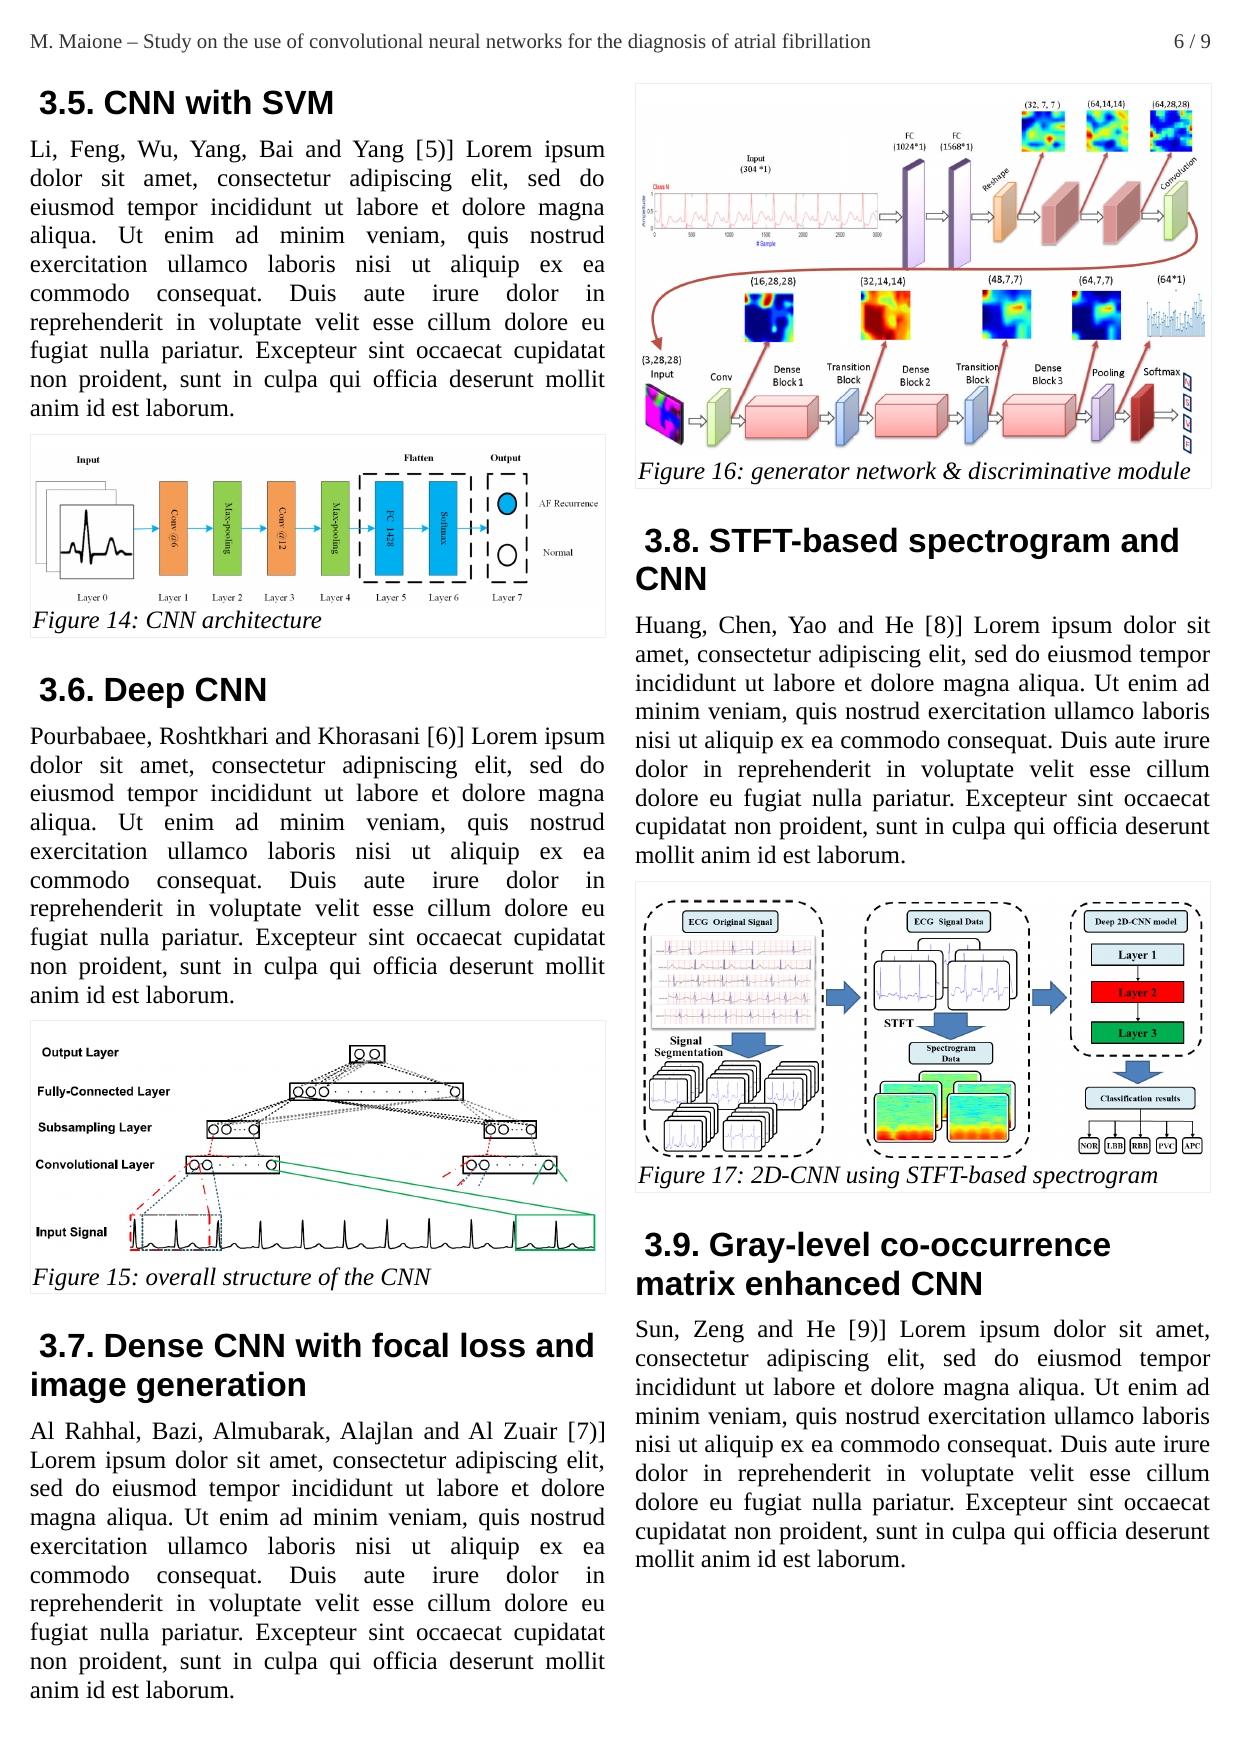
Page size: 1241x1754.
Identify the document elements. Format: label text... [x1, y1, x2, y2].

subtitle Dense CNN with focal loss and image generation [29, 1326, 605, 1403]
text Figure 16: generator network & discriminative module [638, 456, 1208, 485]
text Huang, Chen, Yao and He [8] Lorem ipsum dolor sit amet, consectetur adipiscing elit, sed do eiusmod tempor incididunt ut labore et dolore magna aliqua. Ut enim ad minim veniam, quis nostrud exercitation ullamco laboris nisi ut aliquip ex ea commodo consequat. Duis aute irure dolor in reprehenderit in voluptate velit esse cillum dolore eu fugiat nulla pariatur. Excepteur sint occaecat cupidatat non proident, sunt in culpa qui officia deserunt mollit anim id est laborum. [635, 610, 1211, 869]
subtitle Deep CNN [29, 670, 605, 708]
text Pourbabaee, Roshtkhari and Khorasani [6] Lorem ipsum dolor sit amet, consectetur adipniscing elit, sed do eiusmod tempor incididunt ut labore et dolore magna aliqua. Ut enim ad minim veniam, quis nostrud exercitation ullamco laboris nisi ut aliquip ex ea commodo consequat. Duis aute irure dolor in reprehenderit in voluptate velit esse cillum dolore eu fugiat nulla pariatur. Excepteur sint occaecat cupidatat non proident, sunt in culpa qui officia deserunt mollit anim id est laborum. [29, 721, 605, 1008]
subtitle STFT-based spectrogram and CNN [635, 520, 1211, 598]
text Figure 15: overall structure of the CNN [32, 1262, 602, 1291]
text Al Rahhal, Bazi, Almubarak, Alajlan and Al Zuair [7] Lorem ipsum dolor sit amet, consectetur adipiscing elit, sed do eiusmod tempor incididunt ut labore et dolore magna aliqua. Ut enim ad minim veniam, quis nostrud exercitation ullamco laboris nisi ut aliquip ex ea commodo consequat. Duis aute irure dolor in reprehenderit in voluptate velit esse cillum dolore eu fugiat nulla pariatur. Excepteur sint occaecat cupidatat non proident, sunt in culpa qui officia deserunt mollit anim id est laborum. [29, 1416, 605, 1703]
picture [32, 1035, 603, 1262]
text Figure 17: 2D-CNN using STFT-based spectrogram [638, 1161, 1208, 1189]
subtitle CNN with SVM [29, 83, 605, 122]
text Sun, Zeng and He [9] Lorem ipsum dolor sit amet, consectetur adipiscing elit, sed do eiusmod tempor incididunt ut labore et dolore magna aliqua. Ut enim ad minim veniam, quis nostrud exercitation ullamco laboris nisi ut aliquip ex ea commodo consequat. Duis aute irure dolor in reprehenderit in voluptate velit esse cillum dolore eu fugiat nulla pariatur. Excepteur sint occaecat cupidatat non proident, sunt in culpa qui officia deserunt mollit anim id est laborum. [635, 1314, 1211, 1573]
text Figure 14: CNN architecture [32, 606, 602, 634]
picture [637, 896, 1208, 1161]
subtitle Gray-level co-occurrence matrix enhanced CNN [635, 1225, 1211, 1302]
text Li, Feng, Wu, Yang, Bai and Yang [5] Lorem ipsum dolor sit amet, consectetur adipiscing elit, sed do eiusmod tempor incididunt ut labore et dolore magna aliqua. Ut enim ad minim veniam, quis nostrud exercitation ullamco laboris nisi ut aliquip ex ea commodo consequat. Duis aute irure dolor in reprehenderit in voluptate velit esse cillum dolore eu fugiat nulla pariatur. Excepteur sint occaecat cupidatat non proident, sunt in culpa qui officia deserunt mollit anim id est laborum. [29, 134, 605, 422]
picture [637, 98, 1208, 456]
picture [32, 448, 603, 606]
